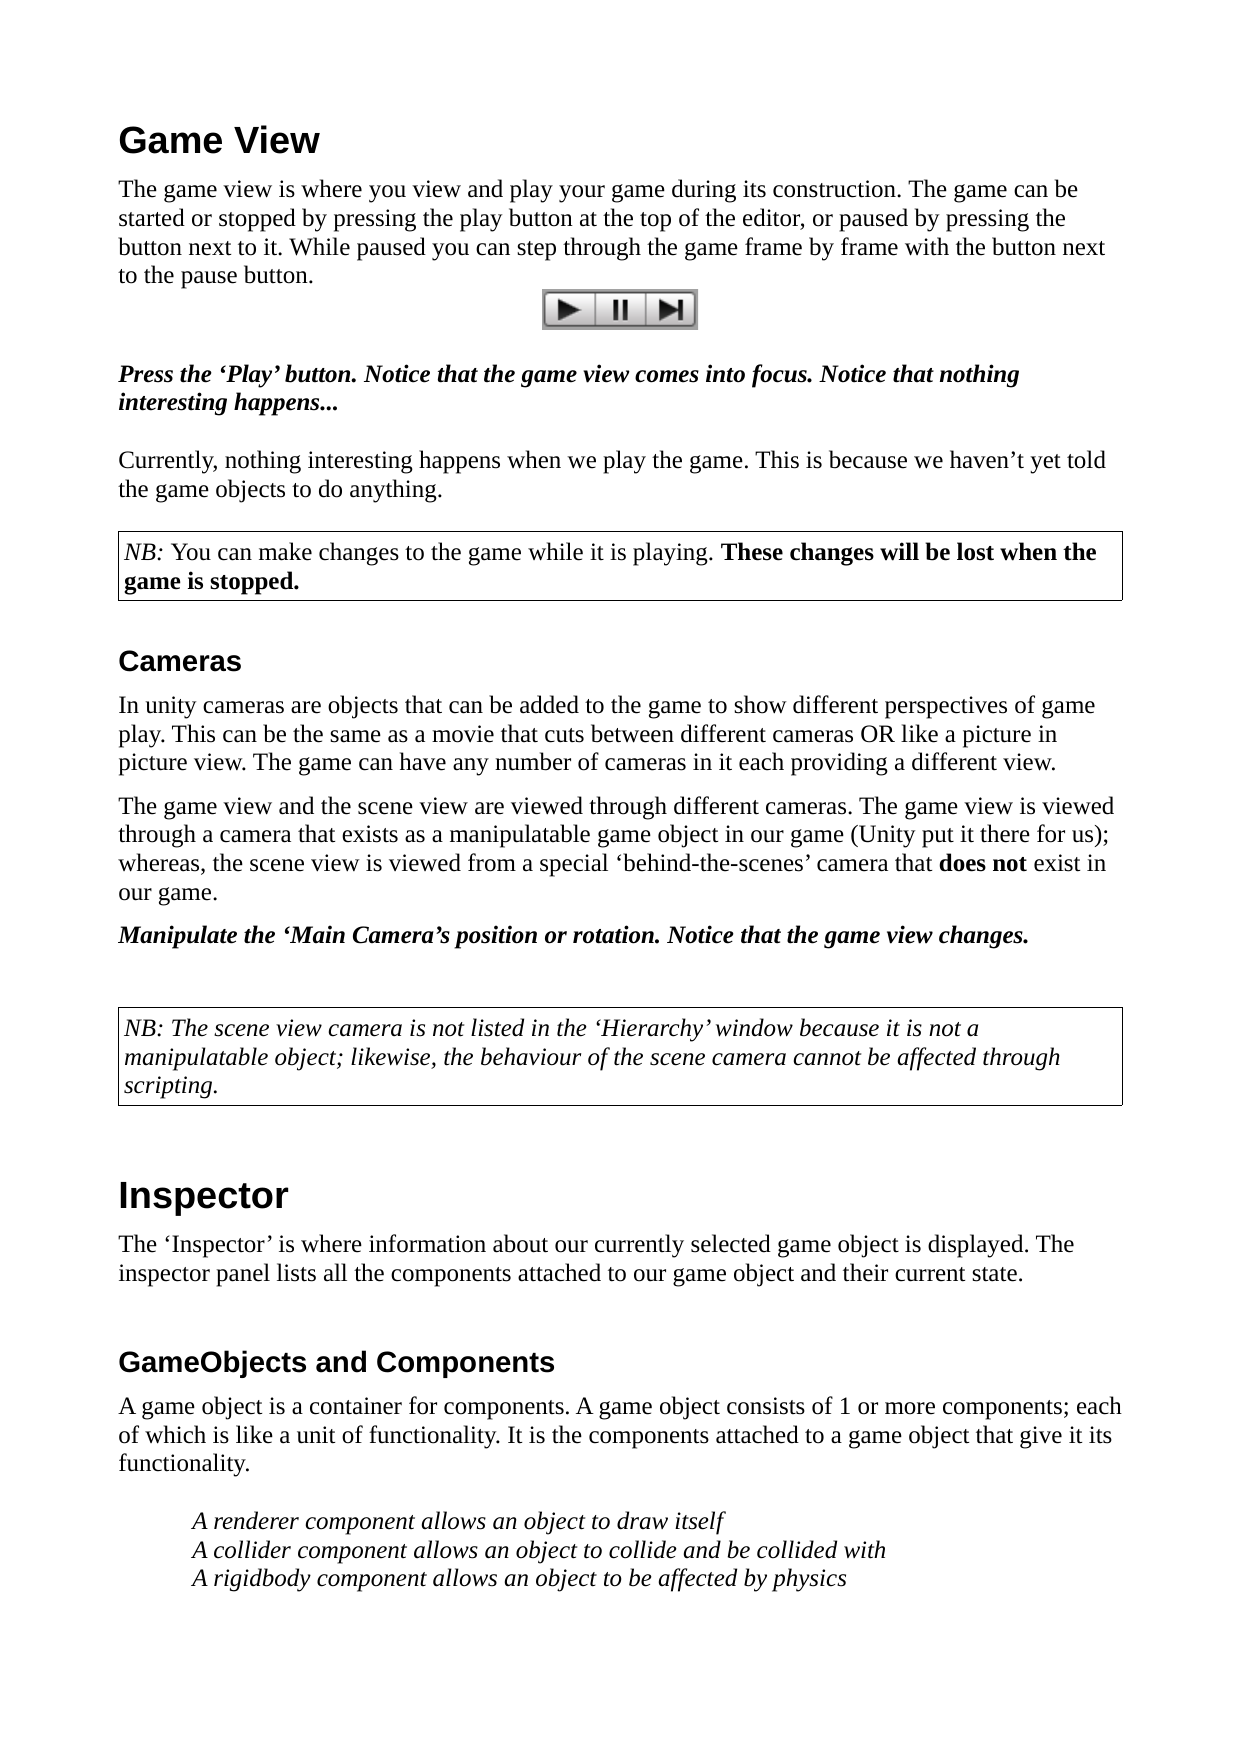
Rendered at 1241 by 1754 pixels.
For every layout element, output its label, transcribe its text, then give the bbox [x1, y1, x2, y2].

text A game object is a container for components. A game object consists of 1 or more components; each of which is like a unit of functionality. It is the components attached to a game object that give it its functionality. [118, 1391, 1122, 1477]
text Press the ‘Play’ button. Notice that the game view comes into focus. Notice that nothing interesting happens... [118, 359, 1122, 416]
text The game view is where you view and play your game during its construction. The game can be started or stopped by pressing the play button at the top of the editor, or paused by pressing the button next to it. While paused you can step through the game frame by frame with the button next to the pause button. [118, 174, 1122, 289]
subtitle GameObjects and Components [118, 1345, 1122, 1378]
text The game view and the scene view are viewed through different cameras. The game view is viewed through a camera that exists as a manipulatable game object in our game (Unity put it there for us); whereas, the scene view is viewed from a special ‘behind-the-scenes’ camera that does not exist in our game. [118, 791, 1122, 906]
subtitle Game View [118, 118, 1122, 162]
text A renderer component allows an object to draw itself [118, 1506, 1122, 1535]
picture [542, 289, 699, 330]
text Currently, nothing interesting happens when we play the game. This is because we haven’t yet told the game objects to do anything. [118, 445, 1122, 502]
table_header NB: You can make changes to the game while it is playing. These changes will be lost when the game is stopped. [119, 532, 1122, 600]
text A collider component allows an object to collide and be collided with [118, 1535, 1122, 1563]
subtitle Inspector [118, 1173, 1122, 1217]
table_header NB: The scene view camera is not listed in the ‘Hierarchy’ window because it is not a manipulatable object; likewise, the behaviour of the scene camera cannot be affected through scripting. [119, 1008, 1122, 1105]
text Manipulate the ‘Main Camera’s position or rotation. Notice that the game view changes. [118, 920, 1122, 949]
text A rigidbody component allows an object to be affected by physics [118, 1563, 1122, 1592]
text In unity cameras are objects that can be added to the game to show different perspectives of game play. This can be the same as a movie that cuts between different cameras OR like a picture in picture view. The game can have any number of cameras in it each providing a different view. [118, 690, 1122, 776]
text The ‘Inspector’ is where information about our currently selected game object is displayed. The inspector panel lists all the components attached to our game object and their current state. [118, 1229, 1122, 1287]
subtitle Cameras [118, 644, 1122, 677]
